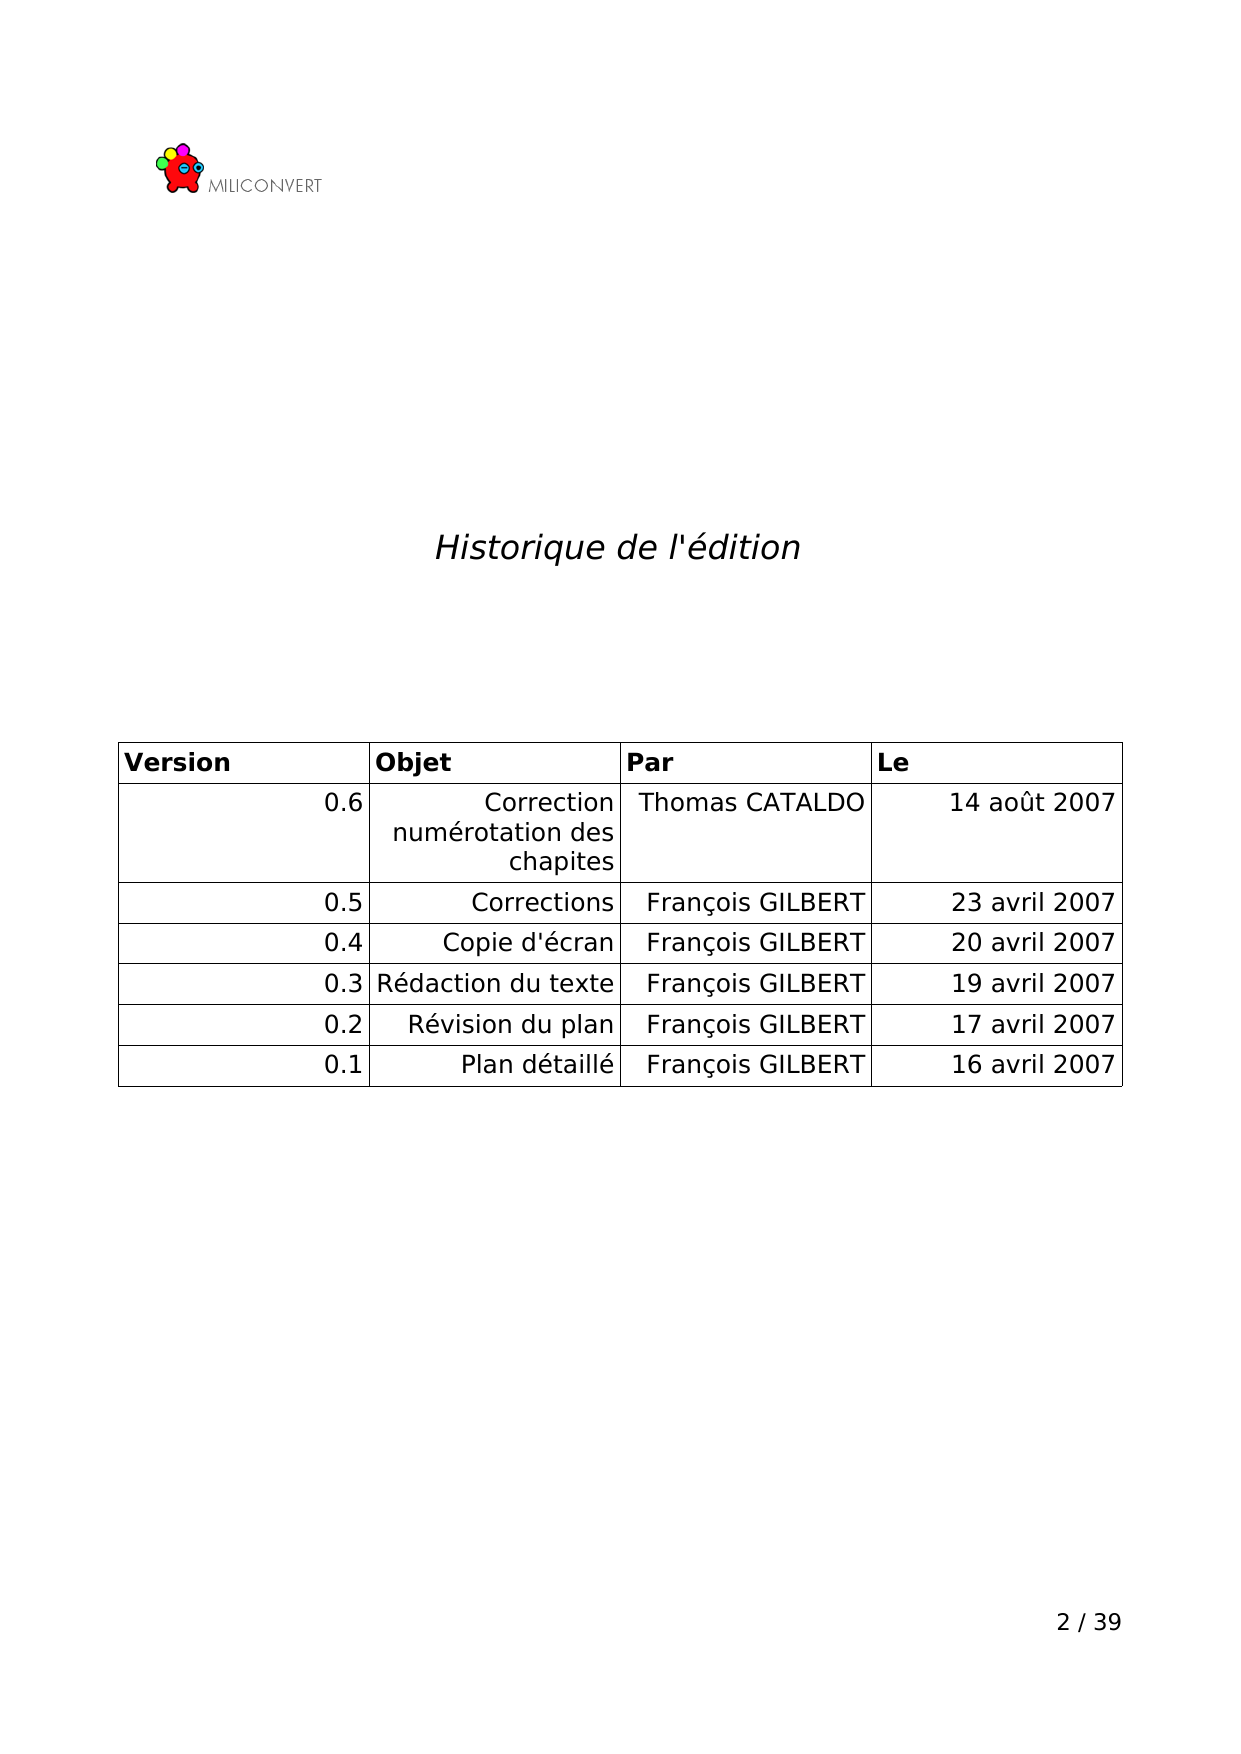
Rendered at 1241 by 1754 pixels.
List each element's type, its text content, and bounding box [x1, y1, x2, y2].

table_cell François GILBERT [621, 964, 871, 1004]
table_cell François GILBERT [621, 1005, 871, 1045]
picture [132, 119, 354, 225]
table_cell 0.2 [119, 1005, 369, 1045]
table_cell Rédaction du texte [370, 964, 620, 1004]
table_cell 0.5 [119, 883, 369, 923]
table_cell 0.3 [119, 964, 369, 1004]
text Historique de l'édition [118, 528, 1122, 567]
table_cell François GILBERT [621, 924, 871, 963]
table_cell 20 avril 2007 [872, 924, 1122, 963]
table_cell François GILBERT [621, 883, 871, 923]
table_cell 0.4 [119, 924, 369, 963]
table_cell Copie d'écran [370, 924, 620, 963]
table_cell Correction numérotation des chapites [370, 784, 620, 882]
table_cell Révision du plan [370, 1005, 620, 1045]
table_cell 16 avril 2007 [872, 1046, 1122, 1086]
table_cell 14 août 2007 [872, 784, 1122, 882]
table_cell 17 avril 2007 [872, 1005, 1122, 1045]
table_header Objet [370, 743, 620, 783]
table_cell 0.6 [119, 784, 369, 882]
table_header Version [119, 743, 369, 783]
table_cell 23 avril 2007 [872, 883, 1122, 923]
table_cell Corrections [370, 883, 620, 923]
table_cell 19 avril 2007 [872, 964, 1122, 1004]
table_cell François GILBERT [621, 1046, 871, 1086]
table_cell Plan détaillé [370, 1046, 620, 1086]
table_header Par [621, 743, 871, 783]
table_header Le [872, 743, 1122, 783]
table_cell 0.1 [119, 1046, 369, 1086]
table_cell Thomas CATALDO [621, 784, 871, 882]
